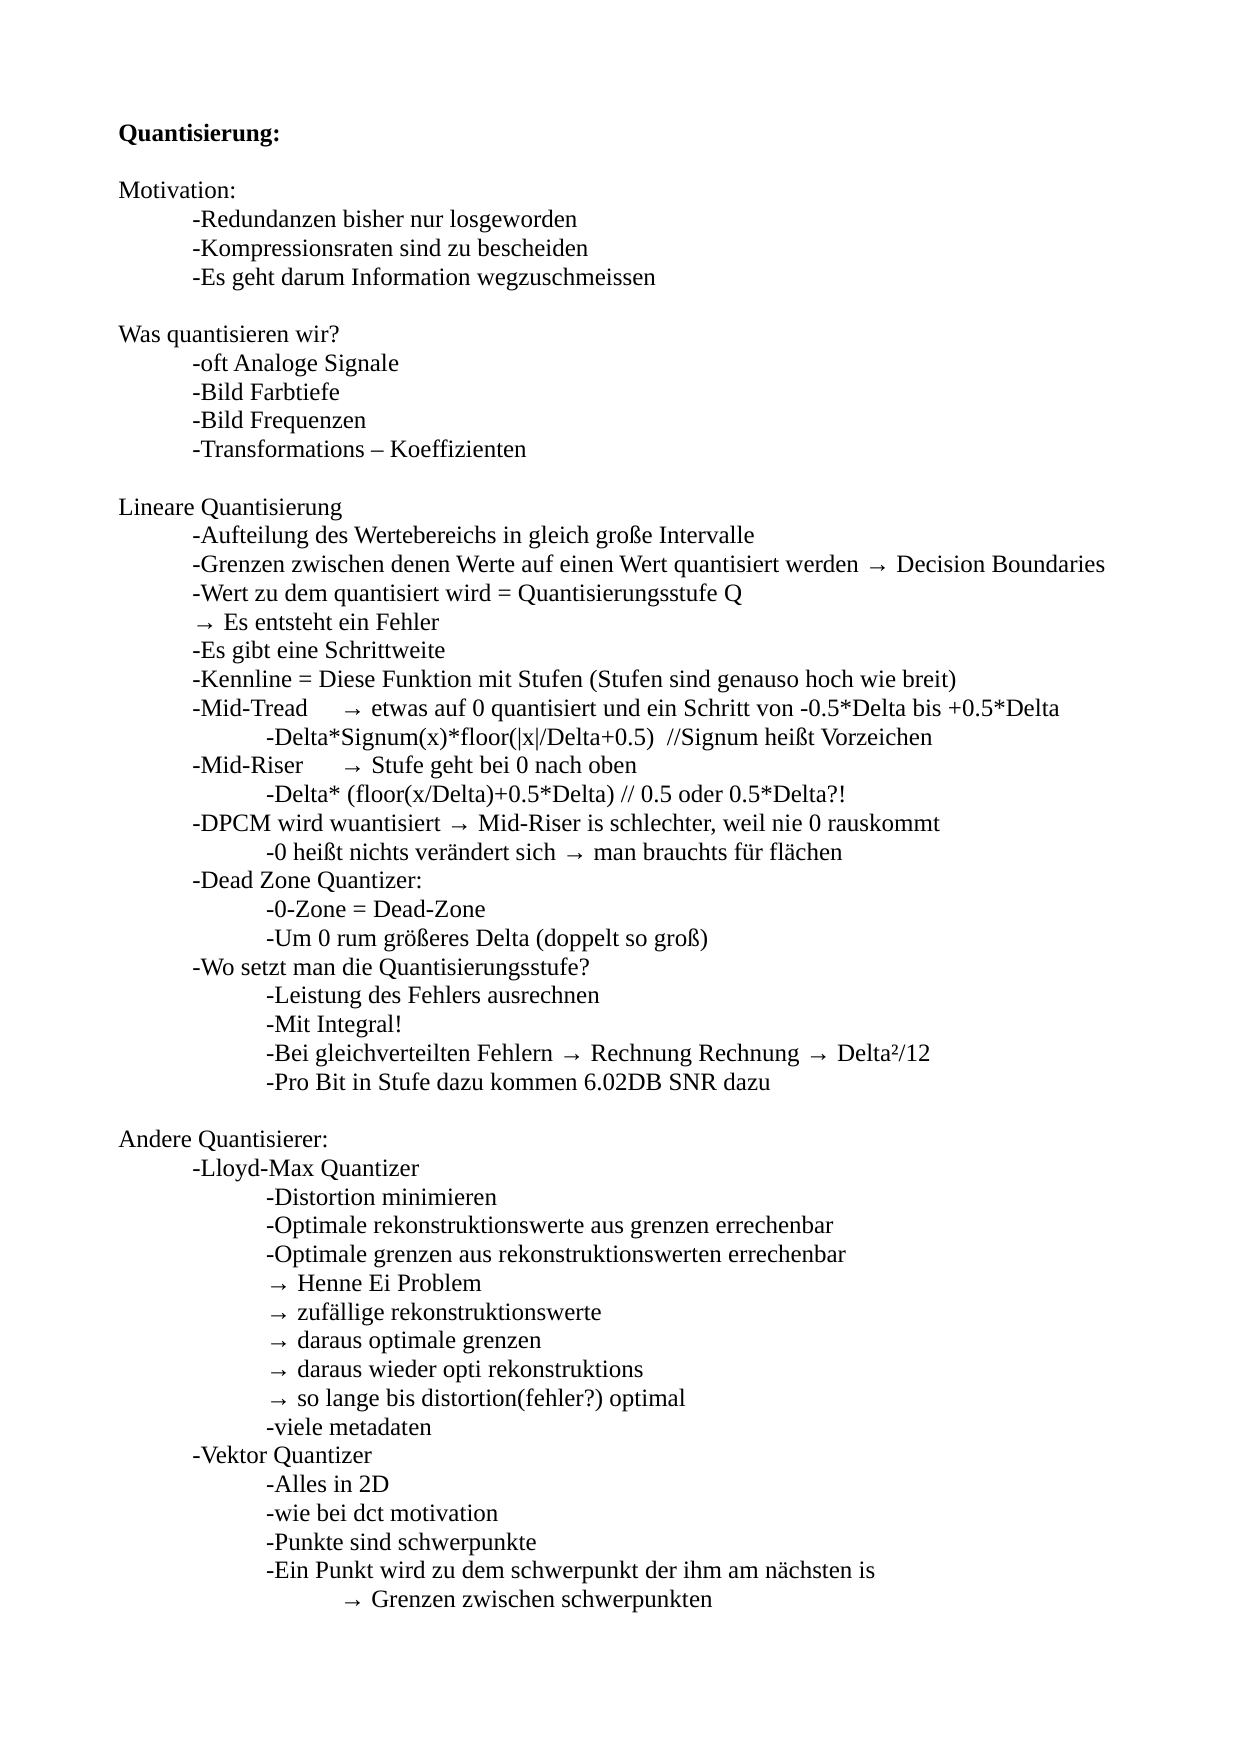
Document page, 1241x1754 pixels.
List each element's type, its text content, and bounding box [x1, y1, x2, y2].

text -Mid-Tread → etwas auf 0 quantisiert und ein Schritt von -0.5*Delta bis +0.5*Delta [118, 693, 1122, 722]
text → Henne Ei Problem [118, 1268, 1122, 1297]
text → so lange bis distortion(fehler?) optimal [118, 1383, 1122, 1412]
text -Es gibt eine Schrittweite [118, 636, 1122, 664]
text -Ein Punkt wird zu dem schwerpunkt der ihm am nächsten is [118, 1556, 1122, 1584]
text -Dead Zone Quantizer: [118, 866, 1122, 894]
text -Wo setzt man die Quantisierungsstufe? [118, 952, 1122, 981]
text -Bei gleichverteilten Fehlern → Rechnung Rechnung → Delta²/12 [118, 1038, 1122, 1067]
text -0 heißt nichts verändert sich → man brauchts für flächen [118, 837, 1122, 866]
text -Bild Frequenzen [118, 406, 1122, 434]
text -Distortion minimieren [118, 1182, 1122, 1211]
text -wie bei dct motivation [118, 1498, 1122, 1527]
text -Optimale grenzen aus rekonstruktionswerten errechenbar [118, 1239, 1122, 1268]
text -oft Analoge Signale [118, 348, 1122, 377]
text → Es entsteht ein Fehler [118, 607, 1122, 636]
text -Grenzen zwischen denen Werte auf einen Wert quantisiert werden → Decision Boundaries [118, 549, 1122, 578]
text -viele metadaten [118, 1412, 1122, 1441]
text -Mid-Riser → Stufe geht bei 0 nach oben [118, 751, 1122, 779]
text → daraus wieder opti rekonstruktions [118, 1354, 1122, 1383]
text → Grenzen zwischen schwerpunkten [118, 1584, 1122, 1613]
text -Delta*Signum(x)*floor(|x|/Delta+0.5) //Signum heißt Vorzeichen [118, 722, 1122, 751]
text -Vektor Quantizer [118, 1441, 1122, 1469]
text -Transformations – Koeffizienten [118, 434, 1122, 463]
text -Optimale rekonstruktionswerte aus grenzen errechenbar [118, 1211, 1122, 1239]
text Was quantisieren wir? [118, 319, 1122, 348]
text -Lloyd-Max Quantizer [118, 1153, 1122, 1182]
text -DPCM wird wuantisiert → Mid-Riser is schlechter, weil nie 0 rauskommt [118, 808, 1122, 837]
text -Delta* (floor(x/Delta)+0.5*Delta) // 0.5 oder 0.5*Delta?! [118, 779, 1122, 808]
text -Leistung des Fehlers ausrechnen [118, 981, 1122, 1009]
text -Redundanzen bisher nur losgeworden [118, 204, 1122, 233]
text → daraus optimale grenzen [118, 1326, 1122, 1354]
text -Pro Bit in Stufe dazu kommen 6.02DB SNR dazu [118, 1067, 1122, 1096]
text -Kompressionsraten sind zu bescheiden [118, 233, 1122, 262]
text Lineare Quantisierung [118, 492, 1122, 521]
text Motivation: [118, 176, 1122, 204]
text -Mit Integral! [118, 1009, 1122, 1038]
text -Punkte sind schwerpunkte [118, 1527, 1122, 1556]
text -Es geht darum Information wegzuschmeissen [118, 262, 1122, 291]
text -Alles in 2D [118, 1469, 1122, 1498]
text → zufällige rekonstruktionswerte [118, 1297, 1122, 1326]
text -Um 0 rum größeres Delta (doppelt so groß) [118, 923, 1122, 952]
text -Bild Farbtiefe [118, 377, 1122, 406]
text Quantisierung: [118, 118, 1122, 147]
text -Kennline = Diese Funktion mit Stufen (Stufen sind genauso hoch wie breit) [118, 664, 1122, 693]
text -0-Zone = Dead-Zone [118, 894, 1122, 923]
text -Aufteilung des Wertebereichs in gleich große Intervalle [118, 521, 1122, 549]
text -Wert zu dem quantisiert wird = Quantisierungsstufe Q [118, 578, 1122, 607]
text Andere Quantisierer: [118, 1124, 1122, 1153]
